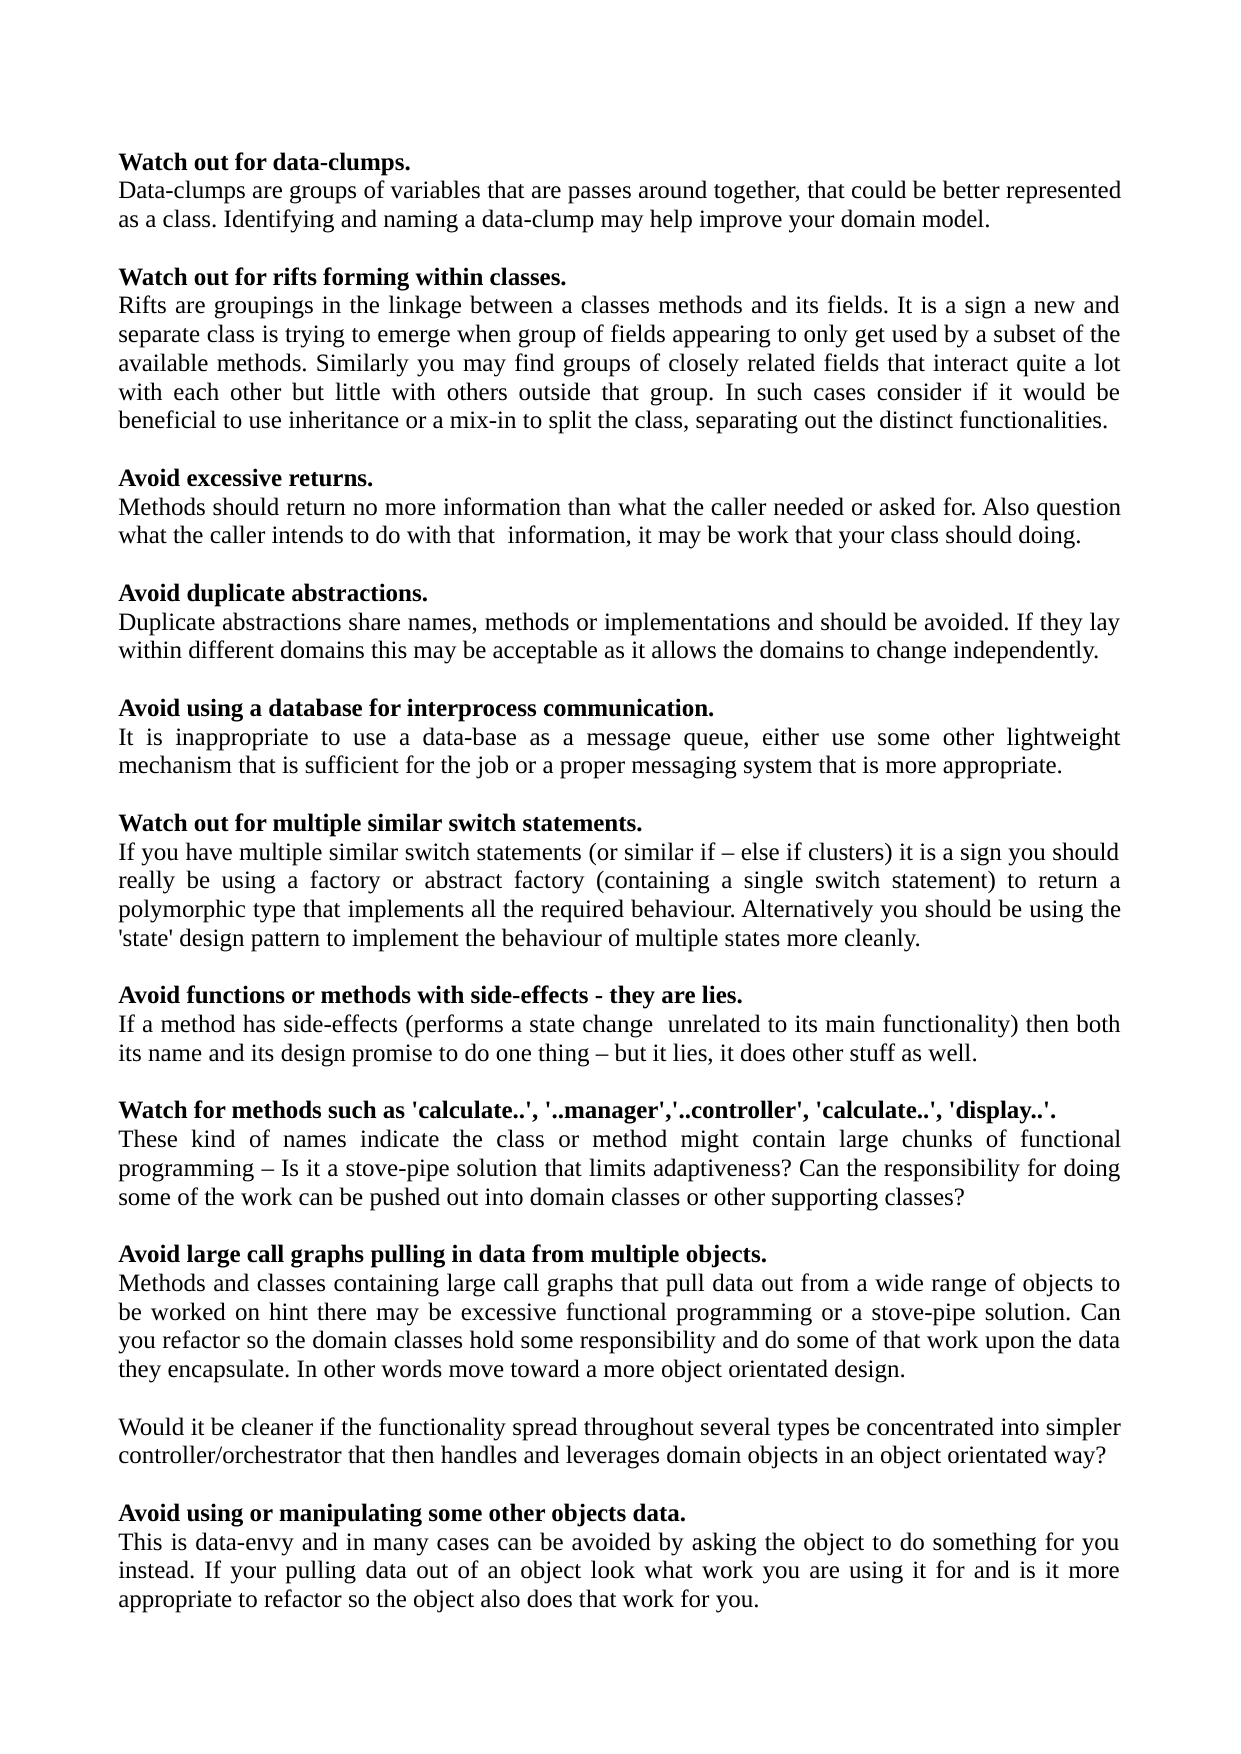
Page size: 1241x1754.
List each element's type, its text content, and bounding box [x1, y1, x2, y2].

text If you have multiple similar switch statements (or similar if – else if clusters) it is a sign you should really be using a factory or abstract factory (containing a single switch statement) to return a polymorphic type that implements all the required behaviour. Alternatively you should be using the 'state' design pattern to implement the behaviour of multiple states more cleanly. [118, 837, 1122, 952]
text Watch out for multiple similar switch statements. [118, 808, 1122, 837]
text It is inappropriate to use a data-base as a message queue, either use some other lightweight mechanism that is sufficient for the job or a proper messaging system that is more appropriate. [118, 722, 1122, 779]
text Avoid large call graphs pulling in data from multiple objects. [118, 1239, 1122, 1268]
text Duplicate abstractions share names, methods or implementations and should be avoided. If they lay within different domains this may be acceptable as it allows the domains to change independently. [118, 607, 1122, 664]
text Rifts are groupings in the linkage between a classes methods and its fields. It is a sign a new and separate class is trying to emerge when group of fields appearing to only get used by a subset of the available methods. Similarly you may find groups of closely related fields that interact quite a lot with each other but little with others outside that group. In such cases consider if it would be beneficial to use inheritance or a mix-in to split the class, separating out the distinct functionalities. [118, 291, 1122, 434]
text Watch out for data-clumps. [118, 147, 1122, 176]
text Methods and classes containing large call graphs that pull data out from a wide range of objects to be worked on hint there may be excessive functional programming or a stove-pipe solution. Can you refactor so the domain classes hold some responsibility and do some of that work upon the data they encapsulate. In other words move toward a more object orientated design. [118, 1268, 1122, 1383]
text Avoid using or manipulating some other objects data. [118, 1498, 1122, 1527]
text Avoid excessive returns. [118, 463, 1122, 492]
text Watch for methods such as 'calculate..', '..manager','..controller', 'calculate..', 'display..'. [118, 1096, 1122, 1124]
text Would it be cleaner if the functionality spread throughout several types be concentrated into simpler controller/orchestrator that then handles and leverages domain objects in an object orientated way? [118, 1412, 1122, 1469]
text These kind of names indicate the class or method might contain large chunks of functional programming – Is it a stove-pipe solution that limits adaptiveness? Can the responsibility for doing some of the work can be pushed out into domain classes or other supporting classes? [118, 1124, 1122, 1211]
text Watch out for rifts forming within classes. [118, 262, 1122, 291]
text Avoid using a database for interprocess communication. [118, 693, 1122, 722]
text Methods should return no more information than what the caller needed or asked for. Also question what the caller intends to do with that information, it may be work that your class should doing. [118, 492, 1122, 549]
text Avoid duplicate abstractions. [118, 578, 1122, 607]
text This is data-envy and in many cases can be avoided by asking the object to do something for you instead. If your pulling data out of an object look what work you are using it for and is it more appropriate to refactor so the object also does that work for you. [118, 1527, 1122, 1613]
text If a method has side-effects (performs a state change unrelated to its main functionality) then both its name and its design promise to do one thing – but it lies, it does other stuff as well. [118, 1009, 1122, 1067]
text Avoid functions or methods with side-effects - they are lies. [118, 981, 1122, 1009]
text Data-clumps are groups of variables that are passes around together, that could be better represented as a class. Identifying and naming a data-clump may help improve your domain model. [118, 176, 1122, 233]
